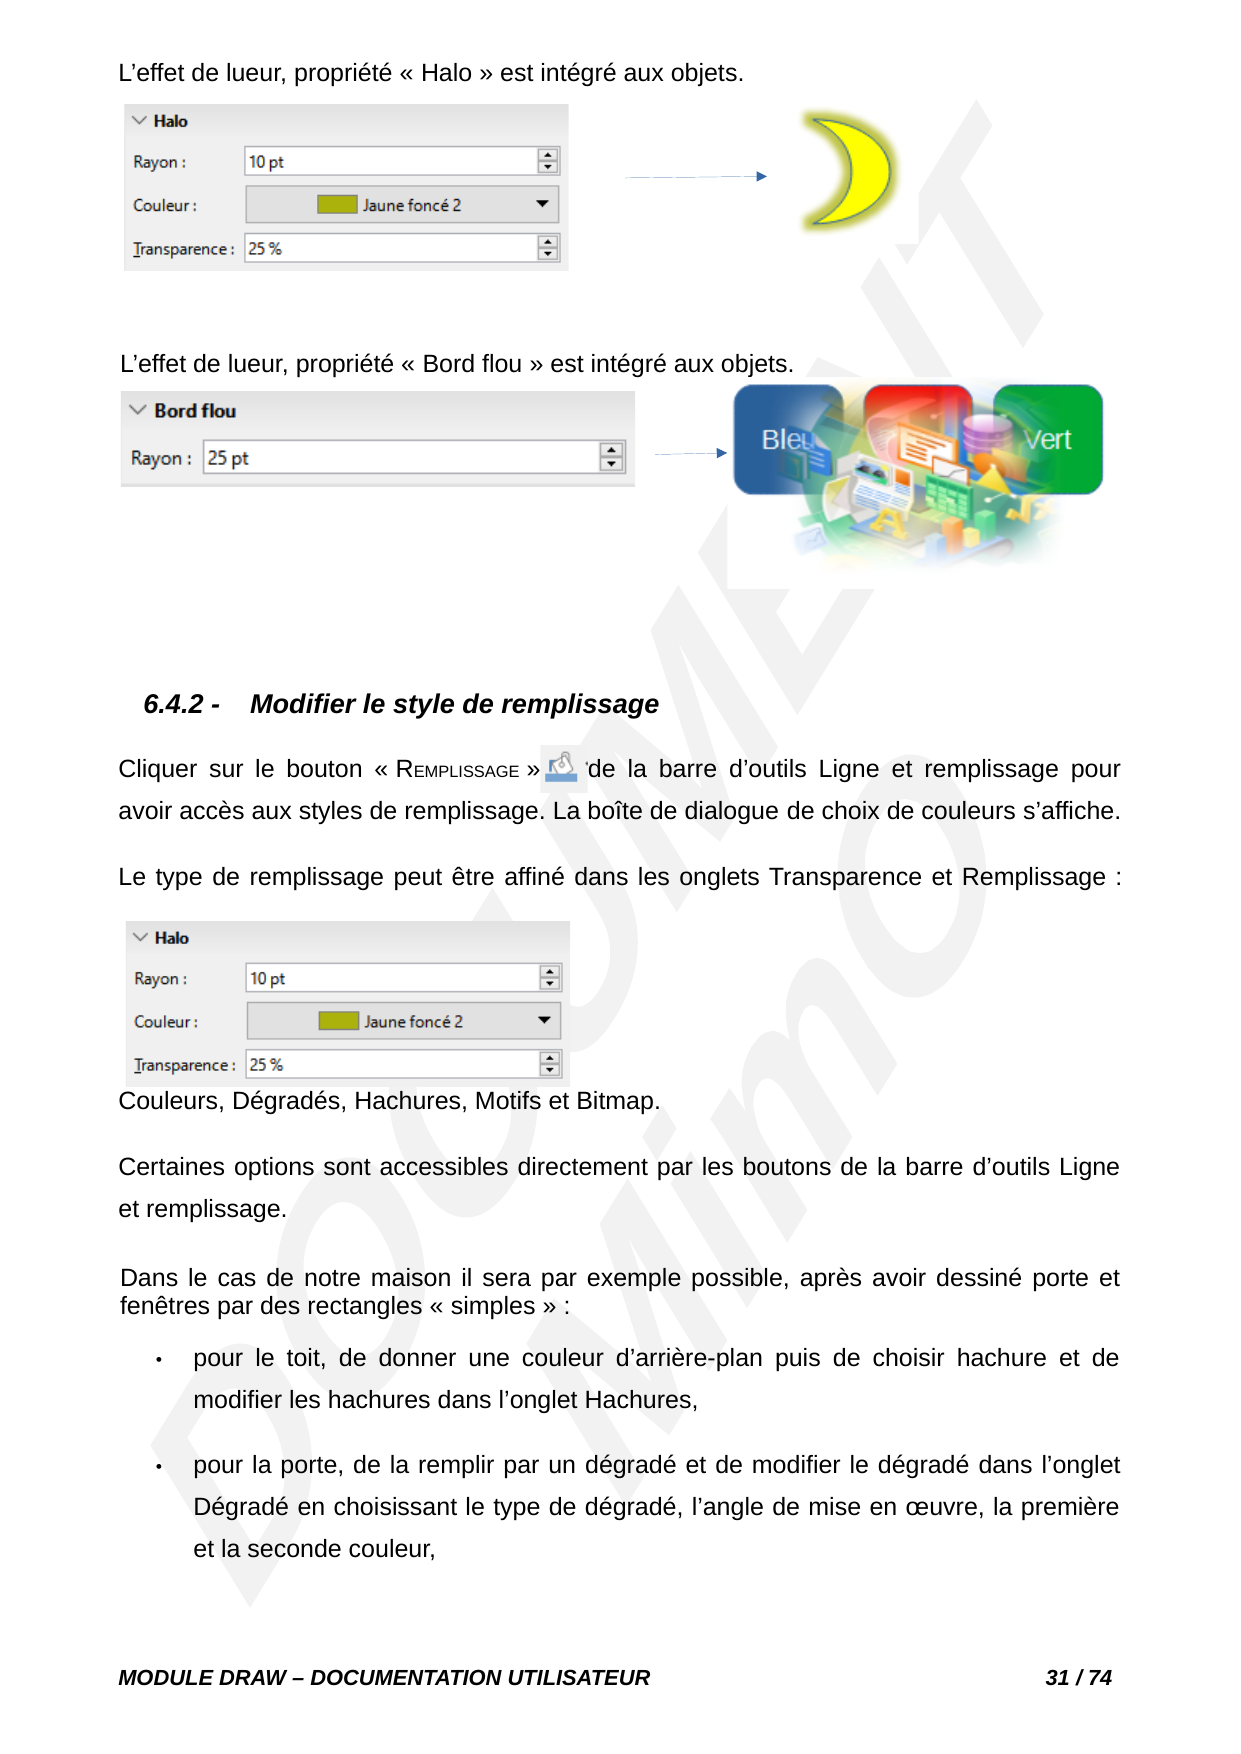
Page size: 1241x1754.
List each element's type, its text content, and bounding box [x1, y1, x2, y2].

subtitle Modifier le style de remplissage [143, 689, 1122, 719]
text L’effet de lueur, propriété « Bord flou » est intégré aux objets. [120, 349, 1122, 377]
picture [120, 391, 636, 487]
text Dans le cas de notre maison il sera par exemple possible, après avoir dessiné porte et fenêtres par des rectangles « simples » : [120, 1264, 1122, 1320]
list pour le toit, de donner une couleur d’arrière-plan puis de choisir hachure et de modifier les hachures dans l’onglet Hachures, [156, 1344, 1122, 1413]
text Certaines options sont accessibles directement par les boutons de la barre d’outils Ligne et remplissage. [118, 1153, 1122, 1222]
list pour la porte, de la remplir par un dégradé et de modifier le dégradé dans l’onglet Dégradé en choisissant le type de dégradé, l’angle de mise en œuvre, la première et la seconde couleur, [156, 1451, 1122, 1563]
text Le type de remplissage peut être affiné dans les onglets Transparence et Remplissage : Couleurs, Dégradés, Hachures, Motifs et Bitmap. [118, 863, 1122, 1115]
picture [124, 104, 569, 271]
picture [727, 377, 1110, 589]
text Cliquer sur le bouton « Remplissage » de la barre d’outils Ligne et remplissage pour avoir accès aux styles de remplissage. La boîte de dialogue de choix de couleurs s’affiche. [118, 755, 1122, 825]
text L’effet de lueur, propriété « Halo » est intégré aux objets. [118, 59, 1122, 87]
picture [790, 102, 919, 244]
picture [125, 921, 571, 1087]
picture [540, 745, 588, 793]
